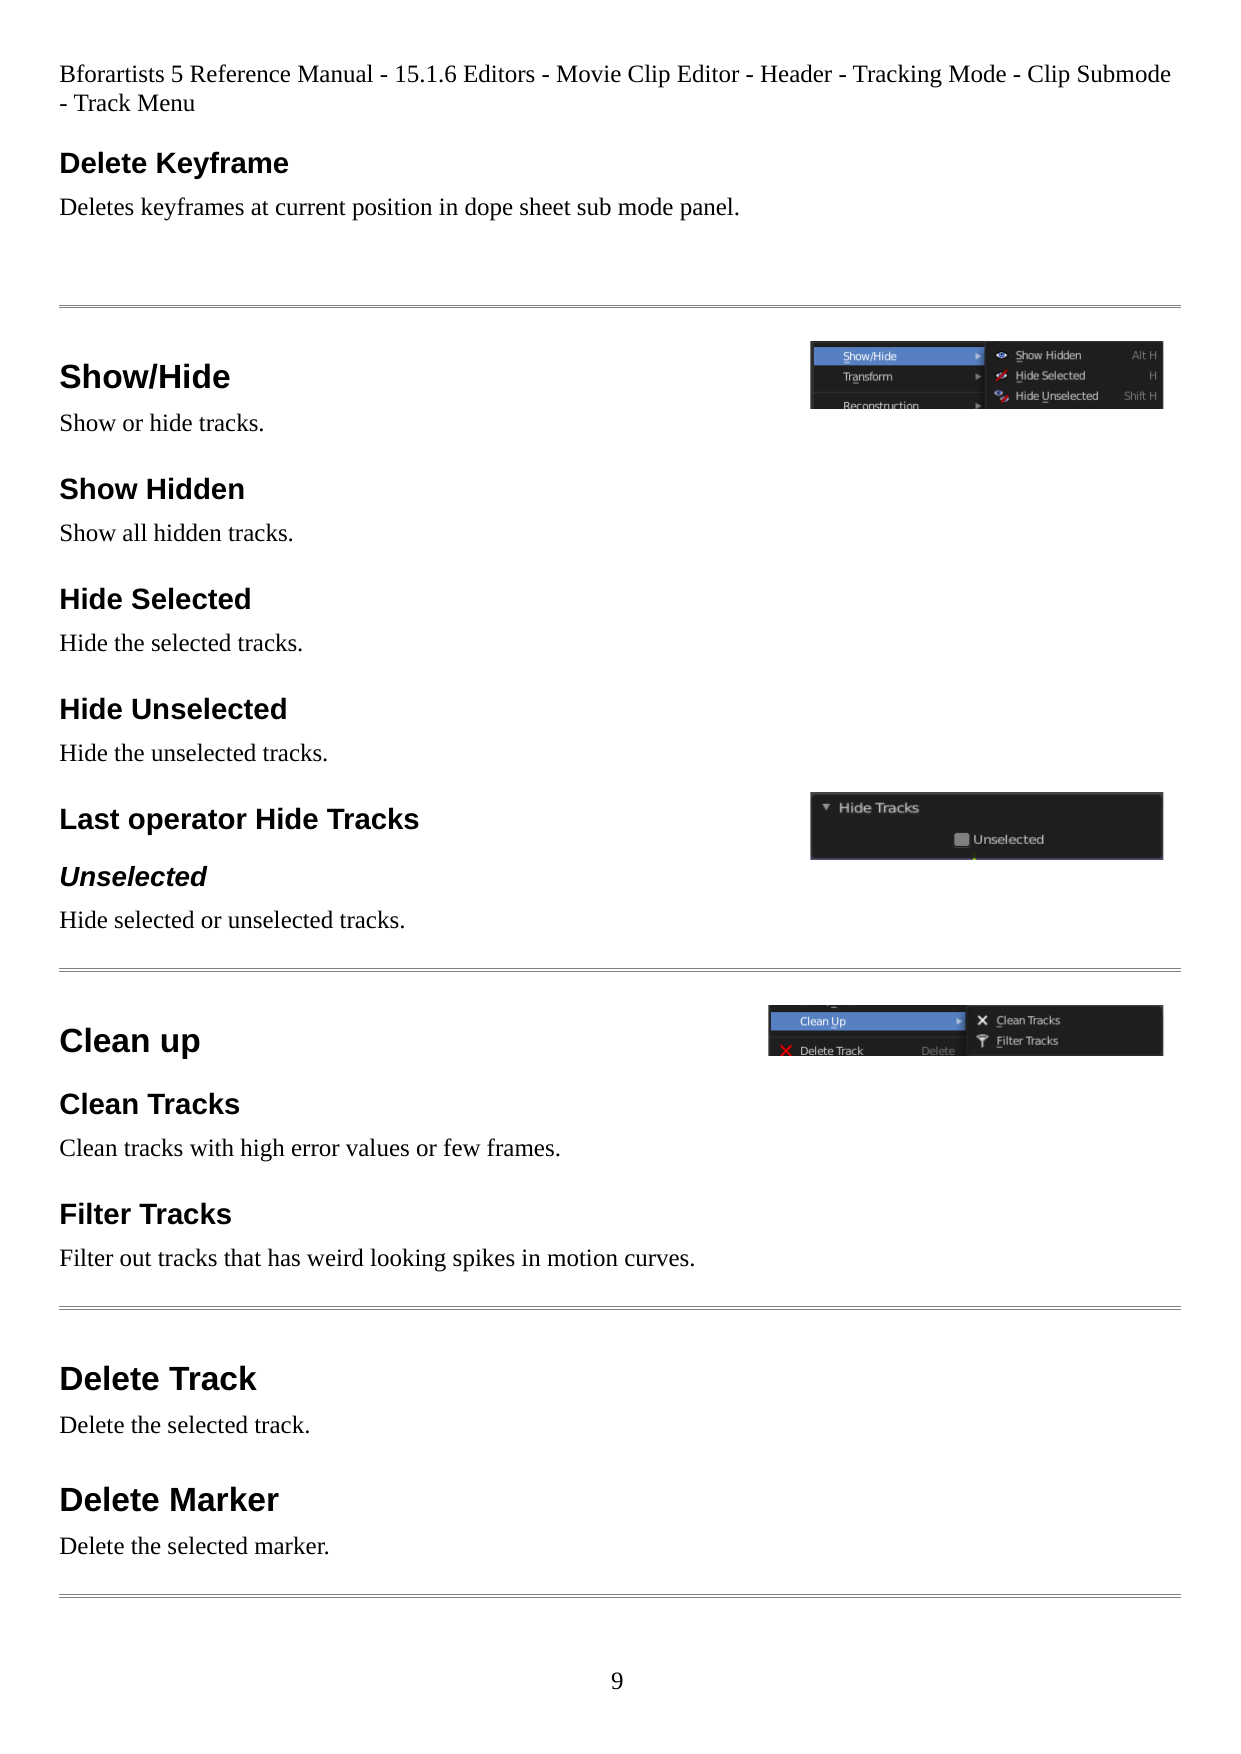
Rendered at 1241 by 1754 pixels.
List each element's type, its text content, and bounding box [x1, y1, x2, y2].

text Filter out tracks that has weird looking spikes in motion curves. [59, 1243, 1181, 1272]
subtitle Filter Tracks [59, 1197, 1181, 1230]
subtitle [1164, 357, 1181, 396]
subtitle Hide Selected [59, 582, 1181, 616]
text Clean tracks with high error values or few frames. [59, 1133, 1181, 1162]
text Hide the unselected tracks. [59, 738, 1181, 767]
subtitle Delete Track [59, 1359, 1181, 1398]
text Hide selected or unselected tracks. [59, 905, 1181, 934]
subtitle Delete Marker [59, 1480, 1181, 1519]
text Show all hidden tracks. [59, 518, 1181, 547]
subtitle Clean Tracks [59, 1087, 1181, 1121]
subtitle Hide Unselected [59, 692, 1181, 726]
text Show or hide tracks. [59, 408, 1181, 437]
picture [810, 792, 1164, 860]
subtitle Unselected [59, 861, 1181, 892]
text Delete the selected track. [59, 1410, 1181, 1439]
text Deletes keyframes at current position in dope sheet sub mode panel. [59, 192, 1181, 221]
subtitle Last operator Hide Tracks [59, 802, 810, 836]
subtitle Show Hidden [59, 472, 1181, 506]
subtitle Delete Keyframe [59, 146, 1181, 180]
subtitle [1164, 802, 1181, 836]
picture [810, 341, 1164, 409]
subtitle Clean up [59, 1021, 1181, 1060]
text Delete the selected marker. [59, 1531, 1181, 1560]
subtitle Show/Hide [59, 357, 810, 396]
text Hide the selected tracks. [59, 628, 1181, 657]
picture [768, 1005, 1164, 1056]
